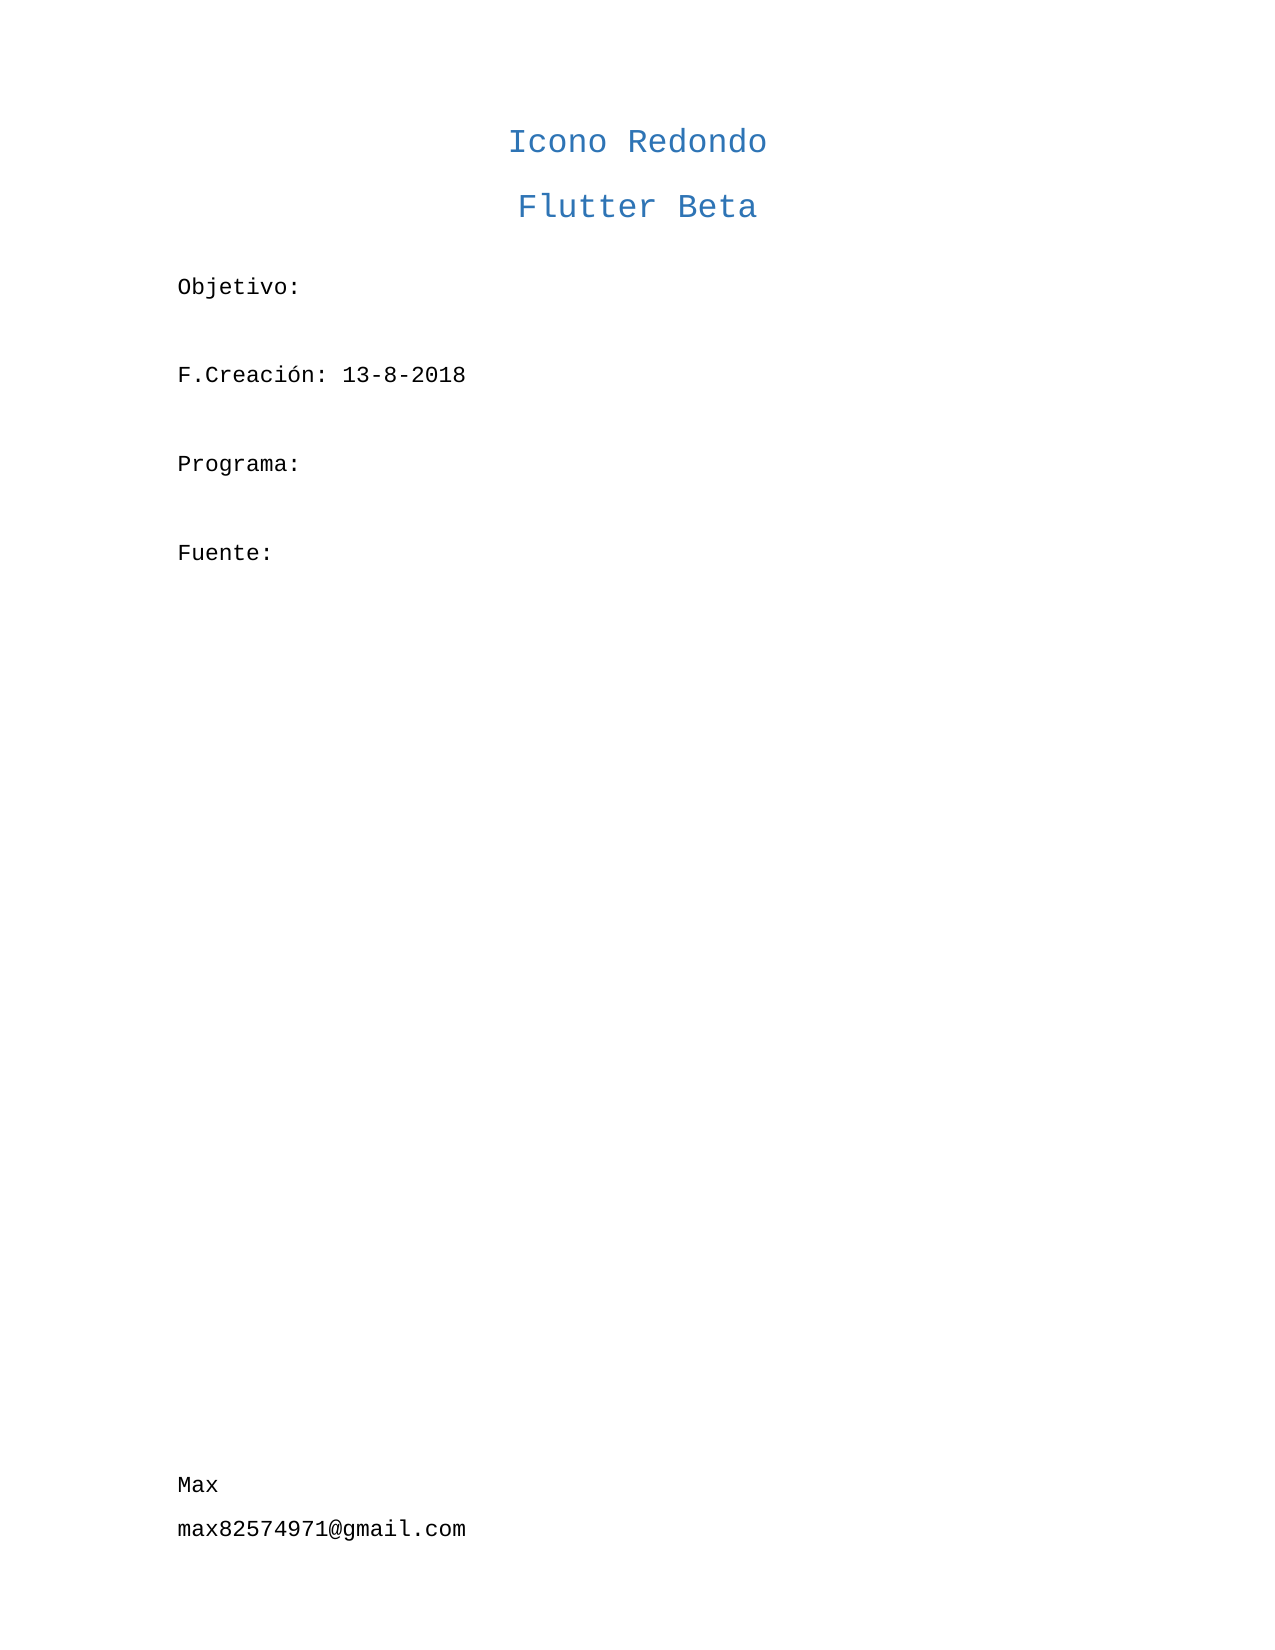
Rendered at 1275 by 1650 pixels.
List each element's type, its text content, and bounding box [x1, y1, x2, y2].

text Fuente: [177, 541, 1098, 567]
text Programa: [177, 452, 1098, 478]
text F.Creación: 13-8-2018 [177, 364, 1098, 390]
subtitle Icono Redondo [177, 125, 1098, 163]
text max82574971@gmail.com [177, 1517, 1098, 1543]
text Max [177, 1473, 1098, 1499]
text Objetivo: [177, 275, 1098, 301]
subtitle Flutter Beta [177, 190, 1098, 228]
